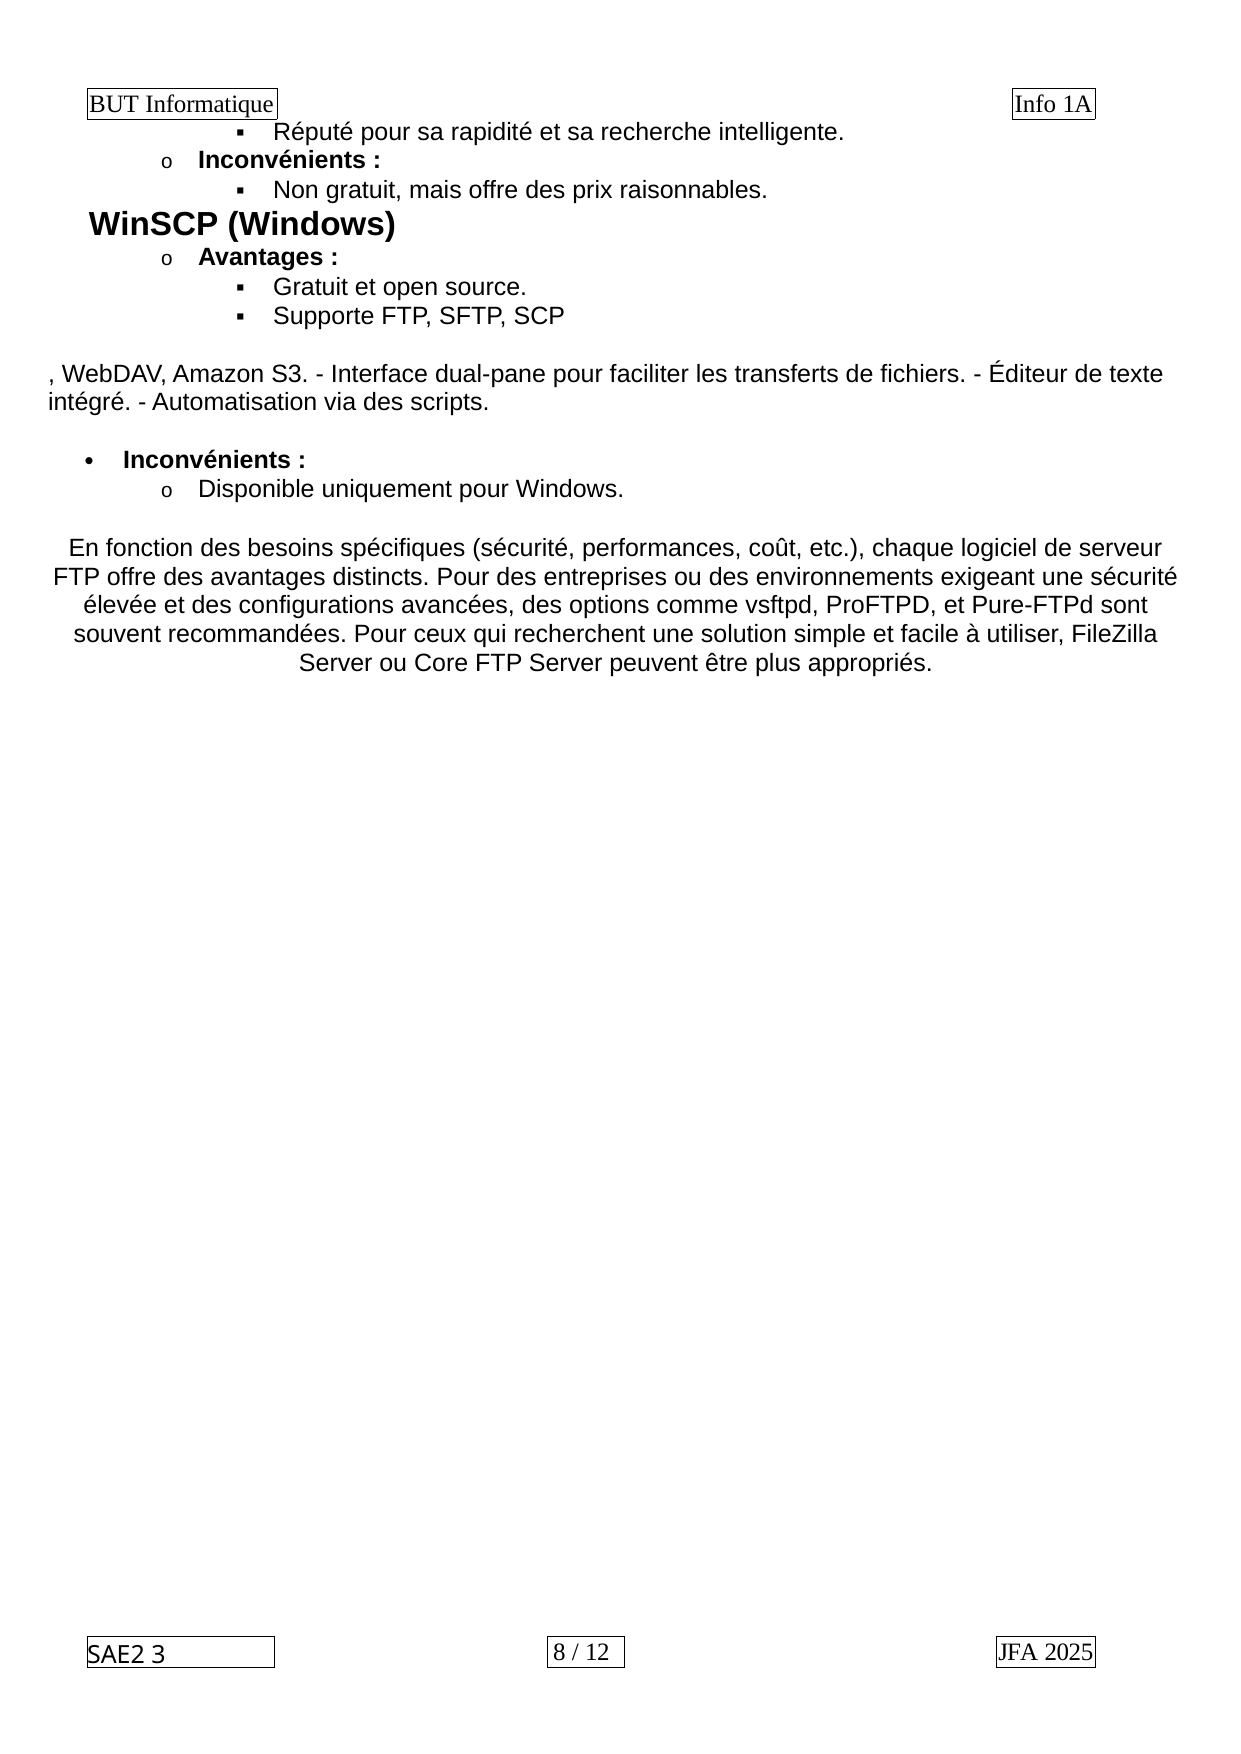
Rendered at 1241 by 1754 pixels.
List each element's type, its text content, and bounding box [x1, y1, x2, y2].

list Inconvénients : [85, 445, 1184, 474]
list Non gratuit, mais offre des prix raisonnables. [235, 175, 1184, 204]
text En fonction des besoins spécifiques (sécurité, performances, coût, etc.), chaque logiciel de serveur FTP offre des avantages distincts. Pour des entreprises ou des environnements exigeant une sécurité élevée et des configurations avancées, des options comme vsftpd, ProFTPD, et Pure-FTPd sont souvent recommandées. Pour ceux qui recherchent une solution simple et facile à utiliser, FileZilla Server ou Core FTP Server peuvent être plus appropriés. [48, 533, 1184, 677]
list Avantages : [160, 242, 1184, 272]
subtitle WinSCP (Windows) [89, 204, 1184, 242]
list Supporte FTP, SFTP, SCP [235, 301, 1184, 329]
text , WebDAV, Amazon S3. - Interface dual-pane pour faciliter les transferts de fichiers. - Éditeur de texte intégré. - Automatisation via des scripts. [48, 359, 1184, 416]
list Gratuit et open source. [235, 272, 1184, 301]
list Inconvénients : [160, 145, 1184, 175]
list Réputé pour sa rapidité et sa recherche intelligente. [235, 117, 1184, 145]
list Disponible uniquement pour Windows. [160, 474, 1184, 504]
